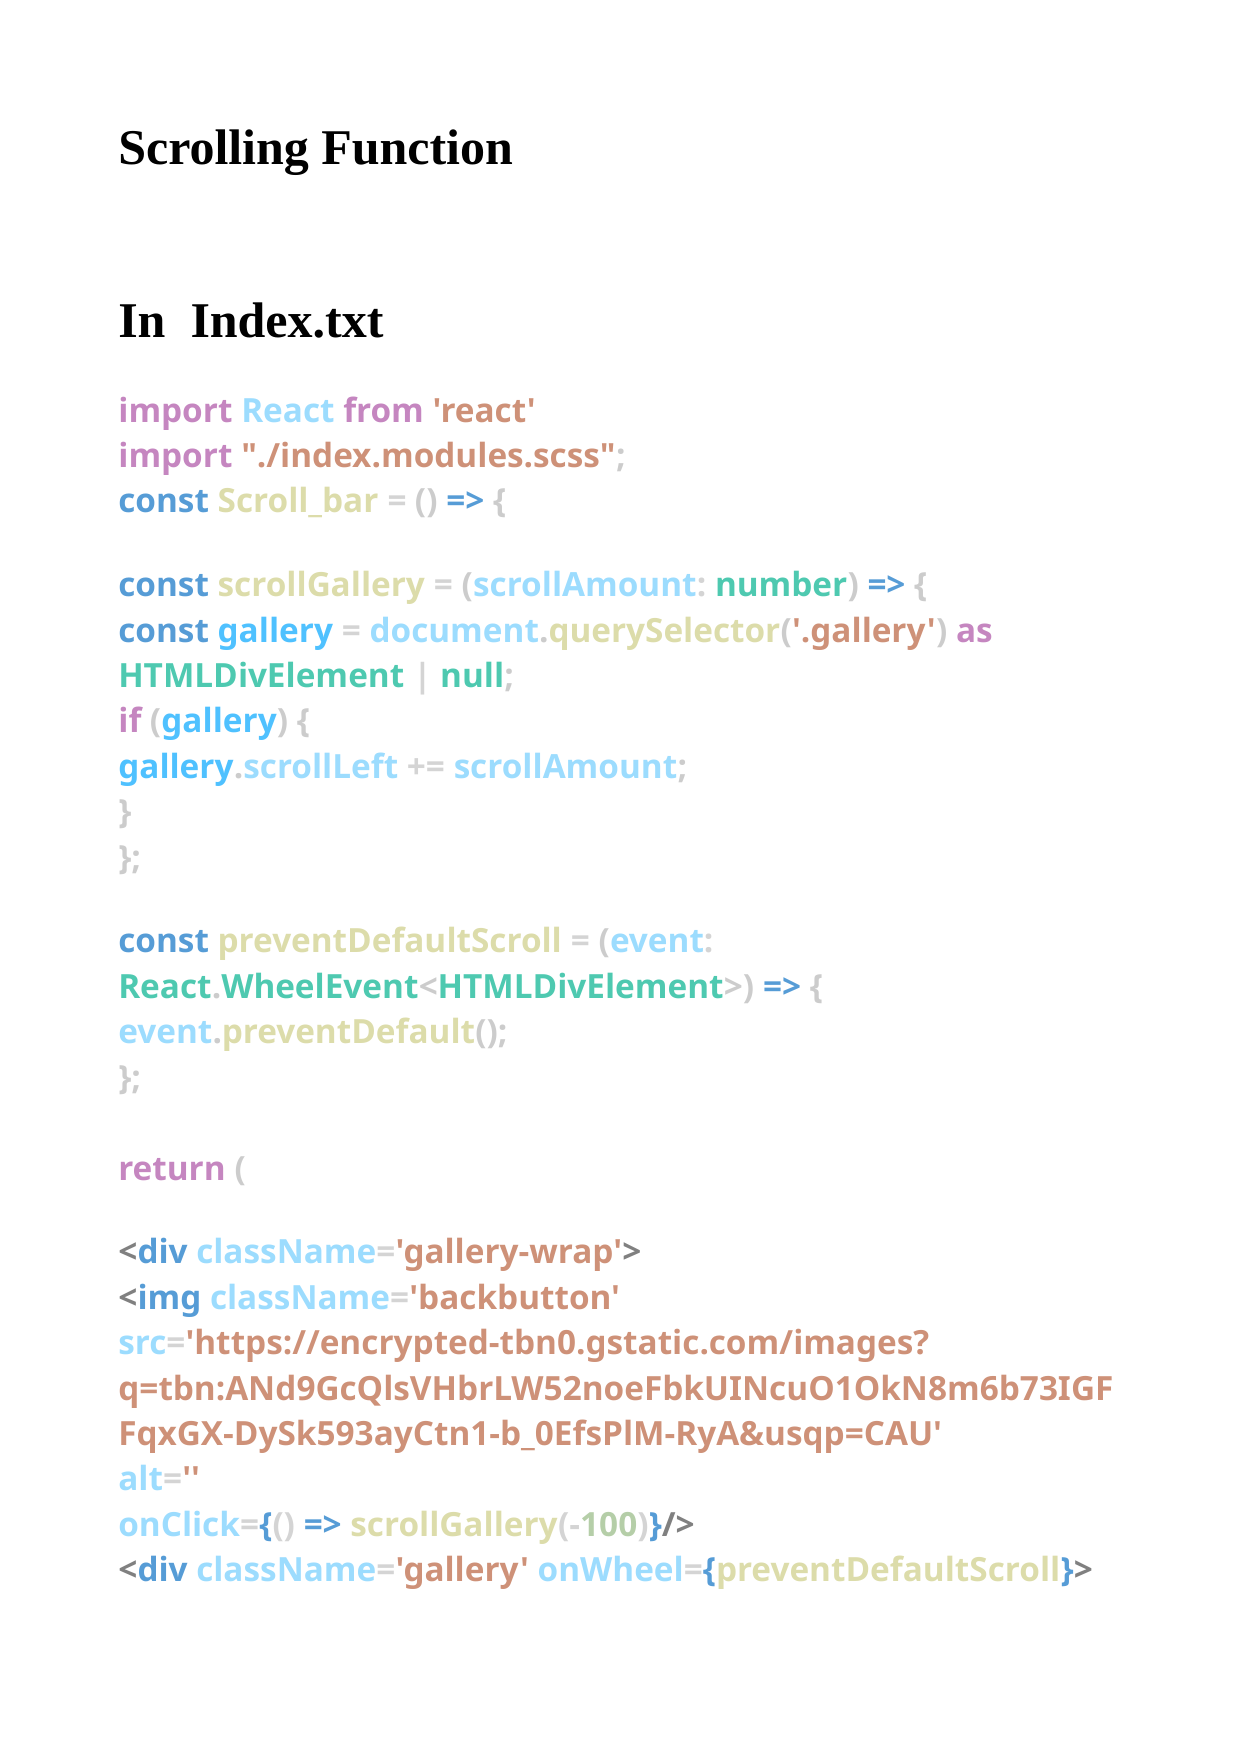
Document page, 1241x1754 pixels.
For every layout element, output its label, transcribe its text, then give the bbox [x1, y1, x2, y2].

text In Index.txt [118, 291, 1122, 348]
text if (gallery) { [118, 697, 1122, 743]
text <div className='gallery-wrap'> [118, 1228, 1122, 1273]
text <div className='gallery' onWheel={preventDefaultScroll}> [118, 1546, 1122, 1591]
text alt='' [118, 1455, 1122, 1501]
text onClick={() => scrollGallery(-100)}/> [118, 1501, 1122, 1546]
text gallery.scrollLeft += scrollAmount; [118, 743, 1122, 788]
text Scrolling Function [118, 118, 1122, 176]
text const Scroll_bar = () => { [118, 477, 1122, 523]
text <img className='backbutton' [118, 1273, 1122, 1319]
text return ( [118, 1144, 1122, 1190]
text const gallery = document.querySelector('.gallery') as HTMLDivElement | null; [118, 606, 1122, 697]
text }; [118, 833, 1122, 879]
text } [118, 788, 1122, 833]
text import "./index.modules.scss"; [118, 432, 1122, 477]
text const scrollGallery = (scrollAmount: number) => { [118, 561, 1122, 606]
text src='https://encrypted-tbn0.gstatic.com/images?q=tbn:ANd9GcQlsVHbrLW52noeFbkUINcuO1OkN8m6b73IGFFqxGX-DySk593ayCtn1-b_0EfsPlM-RyA&usqp=CAU' [118, 1319, 1122, 1455]
text event.preventDefault(); [118, 1008, 1122, 1053]
text const preventDefaultScroll = (event: React.WheelEvent<HTMLDivElement>) => { [118, 917, 1122, 1008]
text }; [118, 1053, 1122, 1099]
text import React from 'react' [118, 386, 1122, 432]
